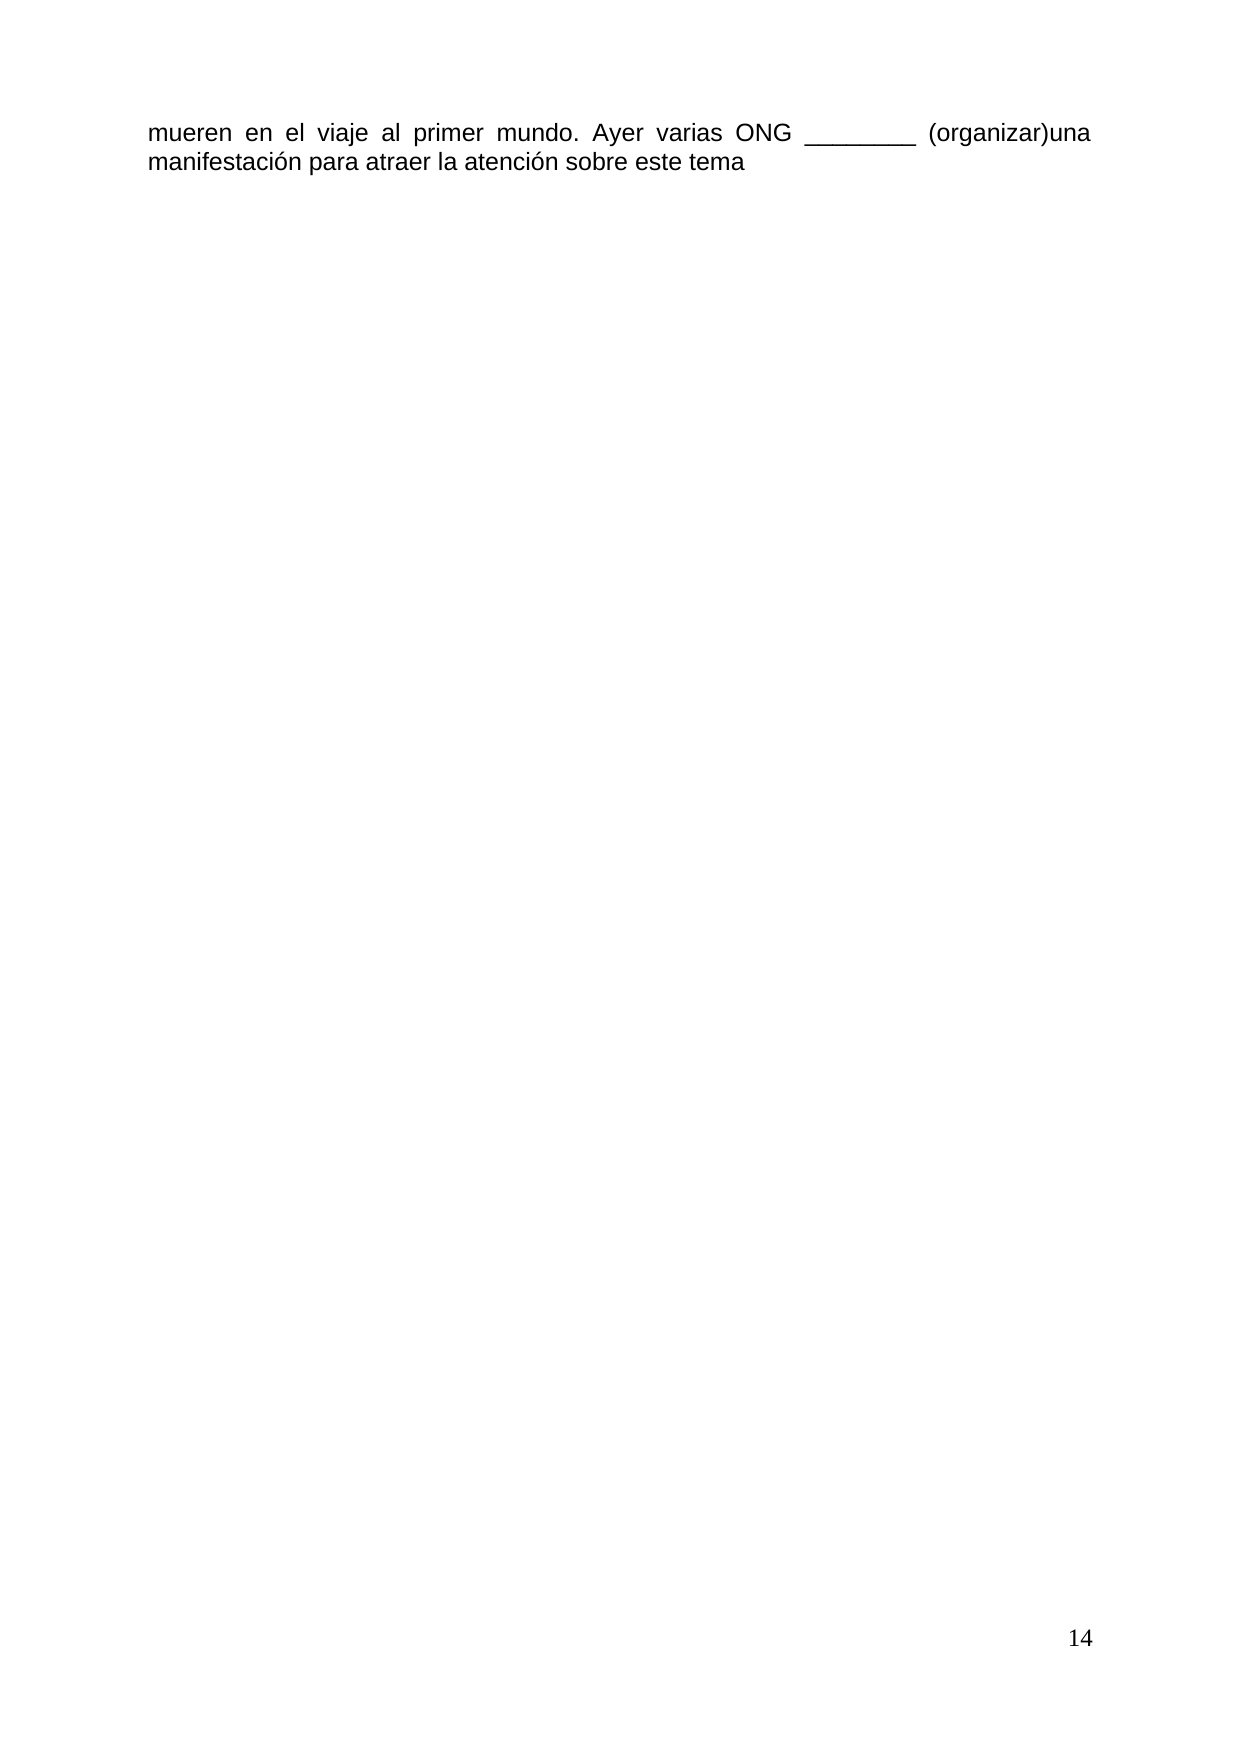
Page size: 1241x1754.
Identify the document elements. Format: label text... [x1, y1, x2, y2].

text mueren en el viaje al primer mundo. Ayer varias ONG ________ (organizar)una manifestación para atraer la atención sobre este tema [148, 118, 1092, 176]
